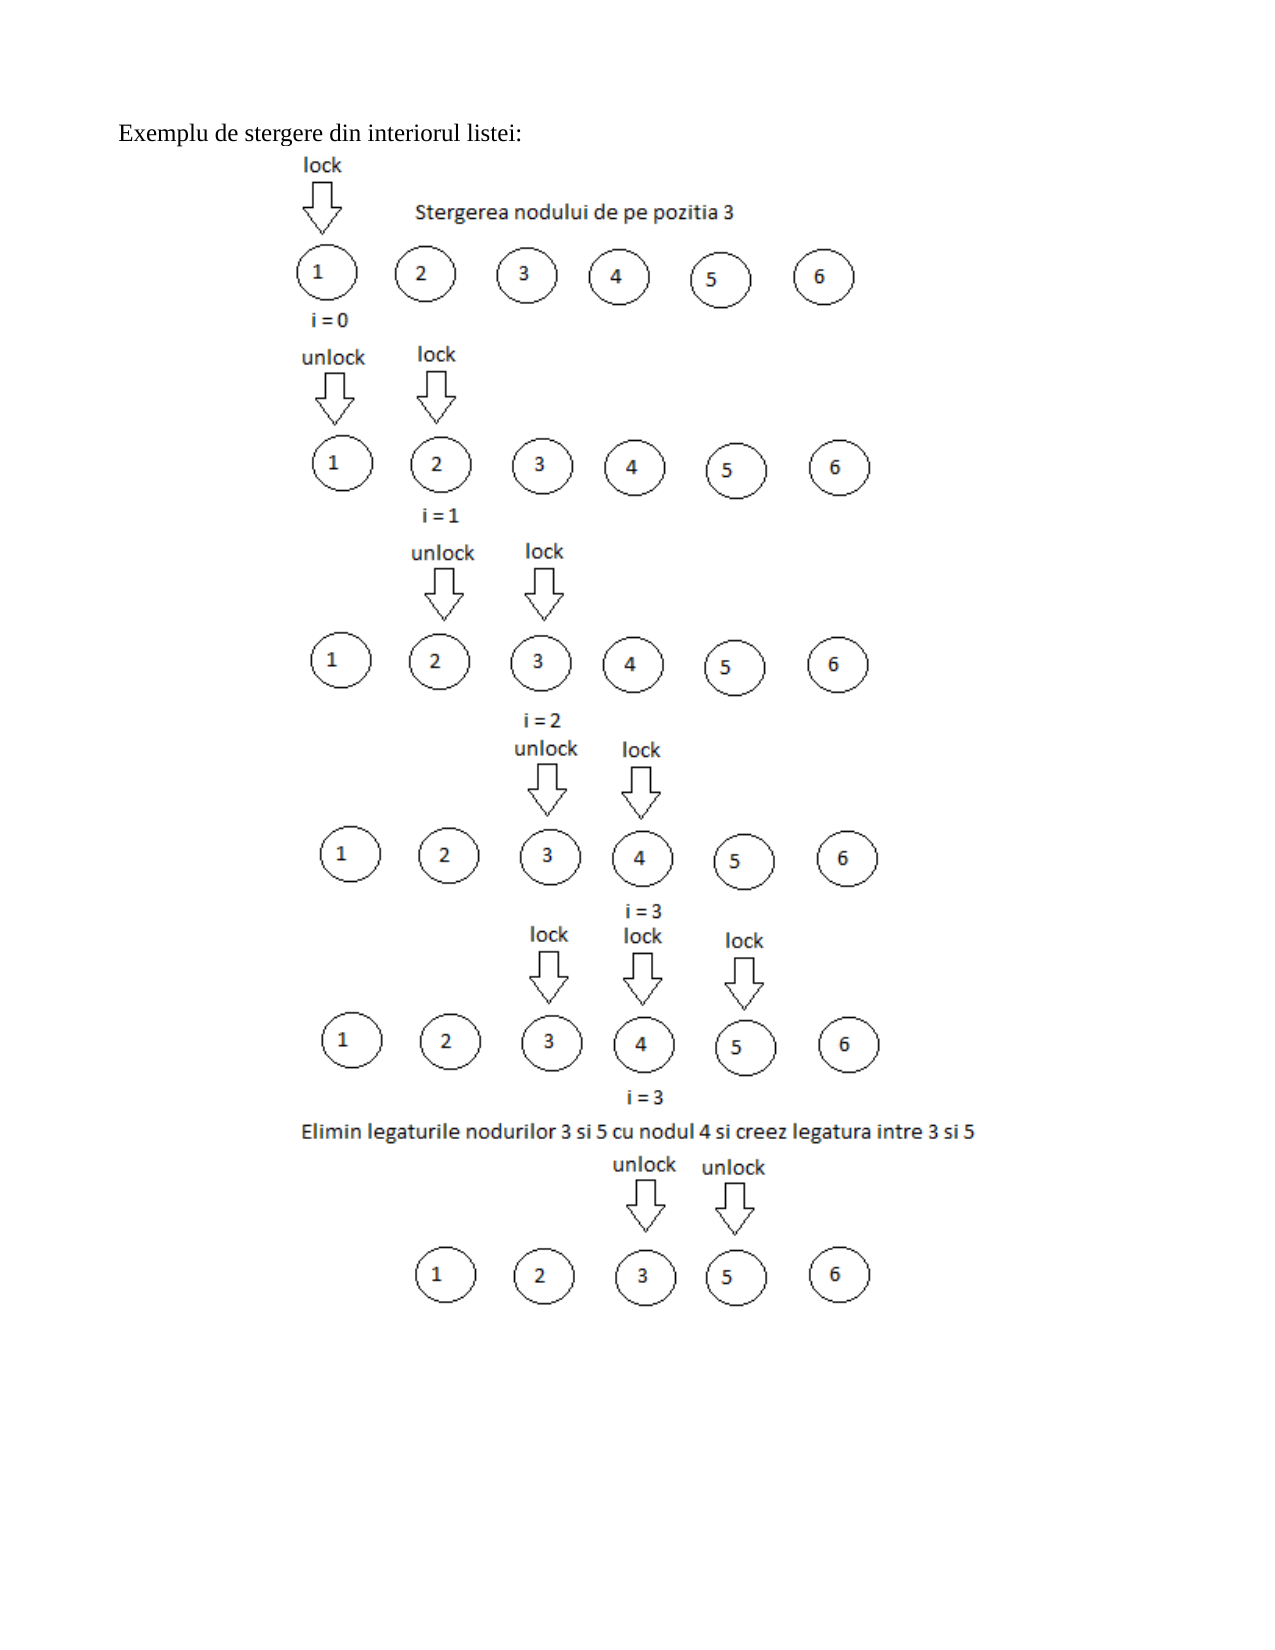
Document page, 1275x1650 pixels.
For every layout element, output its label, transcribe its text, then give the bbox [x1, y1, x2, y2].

picture [264, 146, 1011, 1347]
text Exemplu de stergere din interiorul listei: [118, 118, 1157, 147]
